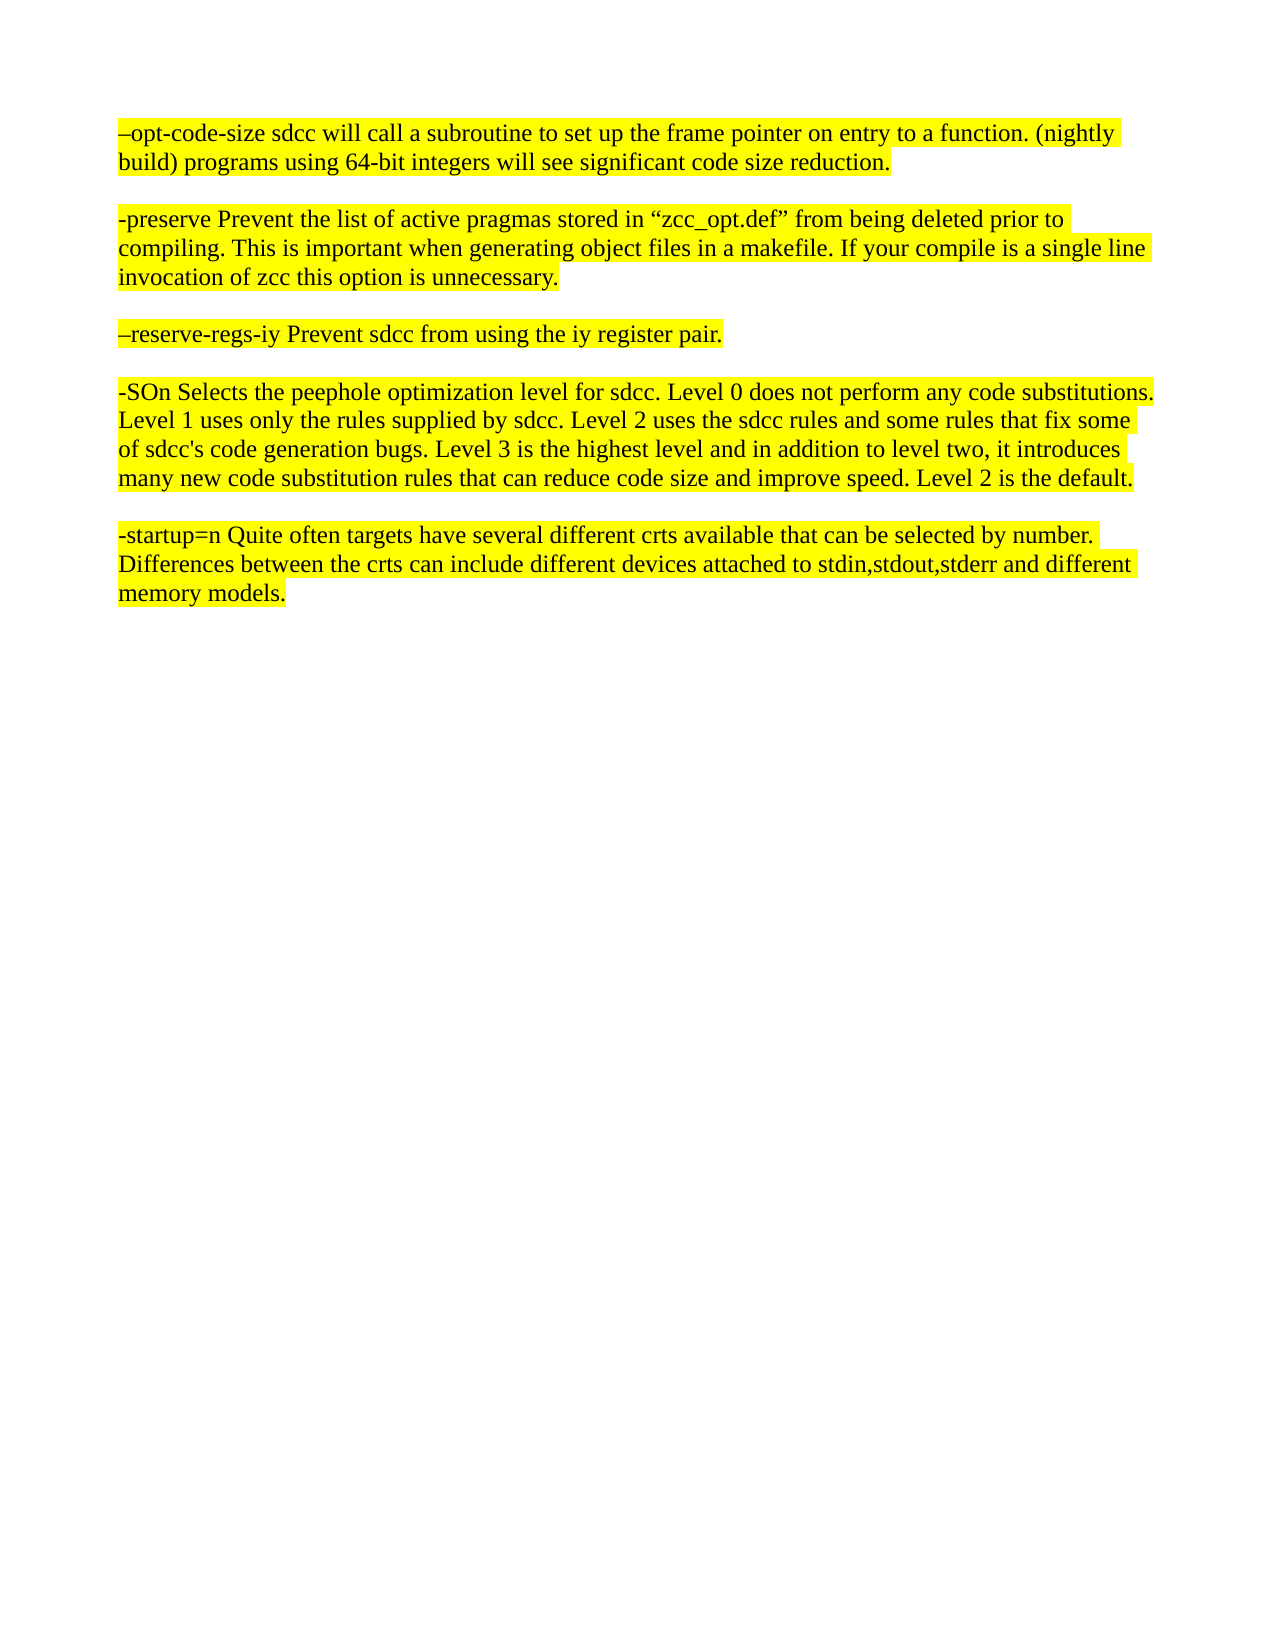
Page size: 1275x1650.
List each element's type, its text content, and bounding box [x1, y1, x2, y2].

text –opt-code-size sdcc will call a subroutine to set up the frame pointer on entry to a function. (nightly build) programs using 64-bit integers will see significant code size reduction. [118, 118, 1157, 176]
text -startup=n Quite often targets have several different crts available that can be selected by number. Differences between the crts can include different devices attached to stdin,stdout,stderr and different memory models. [118, 521, 1157, 607]
text –reserve-regs-iy Prevent sdcc from using the iy register pair. [118, 319, 1157, 348]
text -preserve Prevent the list of active pragmas stored in “zcc_opt.def” from being deleted prior to compiling. This is important when generating object files in a makefile. If your compile is a single line invocation of zcc this option is unnecessary. [118, 204, 1157, 291]
text -SOn Selects the peephole optimization level for sdcc. Level 0 does not perform any code substitutions. Level 1 uses only the rules supplied by sdcc. Level 2 uses the sdcc rules and some rules that fix some of sdcc's code generation bugs. Level 3 is the highest level and in addition to level two, it introduces many new code substitution rules that can reduce code size and improve speed. Level 2 is the default. [118, 377, 1157, 492]
